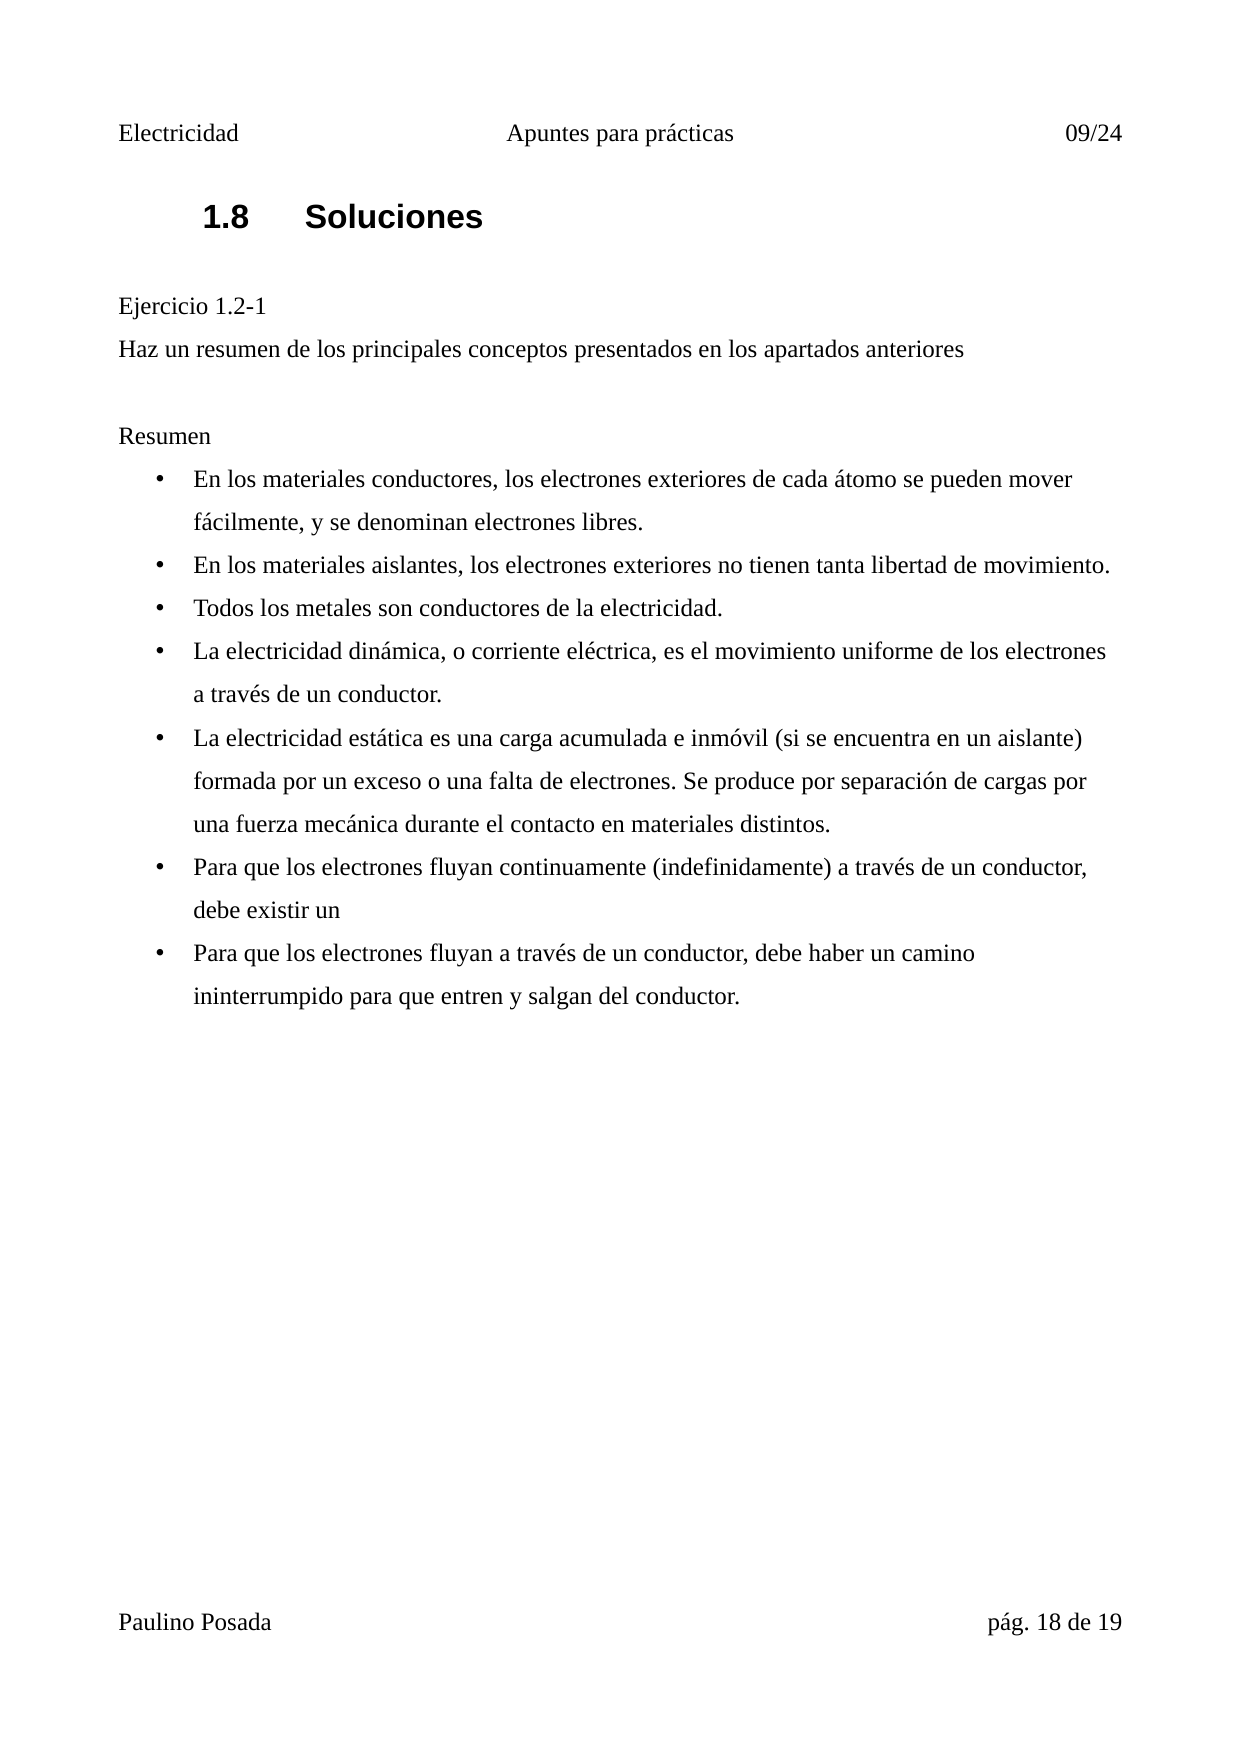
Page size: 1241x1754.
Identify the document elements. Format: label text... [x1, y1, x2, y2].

list En los materiales aislantes, los electrones exteriores no tienen tanta libertad de movimiento. [156, 550, 1122, 579]
text Resumen [118, 421, 1122, 449]
list En los materiales conductores, los electrones exteriores de cada átomo se pueden mover fácilmente, y se denominan electrones libres. [156, 464, 1122, 536]
subtitle Soluciones [193, 197, 1122, 236]
list La electricidad dinámica, o corriente eléctrica, es el movimiento uniforme de los electrones a través de un conductor. [156, 636, 1122, 708]
text Ejercicio 1.2-1 [118, 291, 1122, 320]
list La electricidad estática es una carga acumulada e inmóvil (si se encuentra en un aislante) formada por un exceso o una falta de electrones. Se produce por separación de cargas por una fuerza mecánica durante el contacto en materiales distintos. [156, 723, 1122, 838]
list Para que los electrones fluyan continuamente (indefinidamente) a través de un conductor, debe existir un [156, 852, 1122, 924]
list Para que los electrones fluyan a través de un conductor, debe haber un camino ininterrumpido para que entren y salgan del conductor. [156, 938, 1122, 1010]
list Todos los metales son conductores de la electricidad. [156, 593, 1122, 622]
text Haz un resumen de los principales conceptos presentados en los apartados anteriores [118, 334, 1122, 363]
